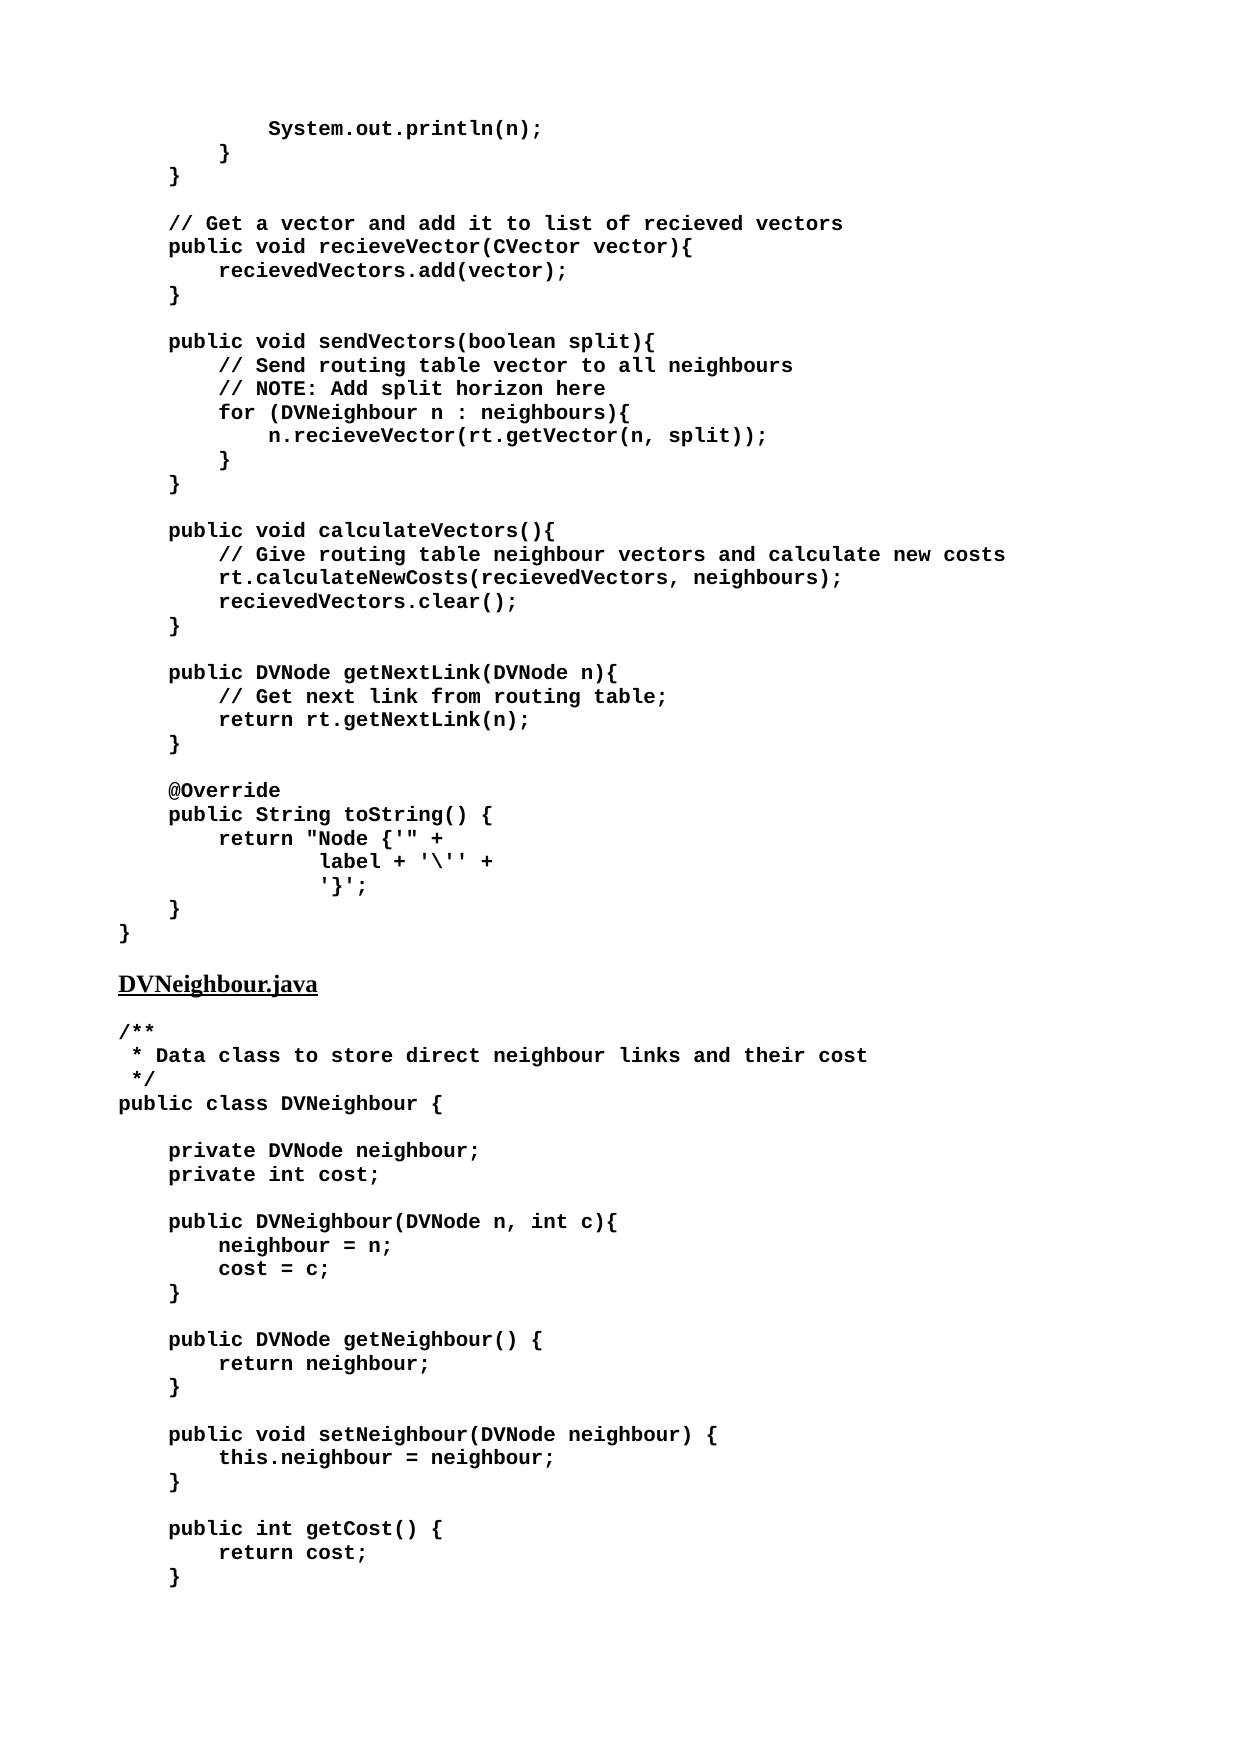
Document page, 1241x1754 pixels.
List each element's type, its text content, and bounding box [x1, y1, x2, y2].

text } [118, 1282, 1122, 1306]
text } [118, 733, 1122, 757]
text } [118, 615, 1122, 638]
text } [118, 165, 1122, 189]
text } [118, 142, 1122, 165]
text return rt.getNextLink(n); [118, 709, 1122, 733]
text public DVNode getNeighbour() { [118, 1329, 1122, 1353]
text n.recieveVector(rt.getVector(n, split)); [118, 426, 1122, 449]
text return "Node {'" + [118, 827, 1122, 851]
text /** [118, 1022, 1122, 1045]
text */ [118, 1069, 1122, 1093]
text public class DVNeighbour { [118, 1093, 1122, 1116]
text // NOTE: Add split horizon here [118, 378, 1122, 402]
text @Override [118, 780, 1122, 804]
text public void recieveVector(CVector vector){ [118, 236, 1122, 260]
text System.out.println(n); [118, 118, 1122, 142]
text cost = c; [118, 1258, 1122, 1282]
text public String toString() { [118, 804, 1122, 827]
text public DVNeighbour(DVNode n, int c){ [118, 1211, 1122, 1234]
text } [118, 1471, 1122, 1495]
text } [118, 449, 1122, 473]
text public void sendVectors(boolean split){ [118, 331, 1122, 354]
text recievedVectors.add(vector); [118, 260, 1122, 284]
text public int getCost() { [118, 1518, 1122, 1542]
text } [118, 922, 1122, 946]
text DVNeighbour.java [118, 969, 1122, 998]
text // Give routing table neighbour vectors and calculate new costs [118, 544, 1122, 567]
text private int cost; [118, 1164, 1122, 1187]
text } [118, 1376, 1122, 1400]
text public void setNeighbour(DVNode neighbour) { [118, 1424, 1122, 1447]
text private DVNode neighbour; [118, 1140, 1122, 1164]
text public DVNode getNextLink(DVNode n){ [118, 662, 1122, 686]
text public void calculateVectors(){ [118, 520, 1122, 544]
text } [118, 473, 1122, 496]
text return neighbour; [118, 1353, 1122, 1376]
text } [118, 898, 1122, 922]
text return cost; [118, 1542, 1122, 1566]
text '}'; [118, 875, 1122, 898]
text for (DVNeighbour n : neighbours){ [118, 402, 1122, 426]
text // Get next link from routing table; [118, 686, 1122, 709]
text rt.calculateNewCosts(recievedVectors, neighbours); [118, 567, 1122, 591]
text // Get a vector and add it to list of recieved vectors [118, 213, 1122, 236]
text this.neighbour = neighbour; [118, 1447, 1122, 1471]
text } [118, 1566, 1122, 1589]
text } [118, 284, 1122, 307]
text neighbour = n; [118, 1234, 1122, 1258]
text label + '\'' + [118, 851, 1122, 875]
text recievedVectors.clear(); [118, 591, 1122, 615]
text // Send routing table vector to all neighbours [118, 354, 1122, 378]
text * Data class to store direct neighbour links and their cost [118, 1045, 1122, 1069]
